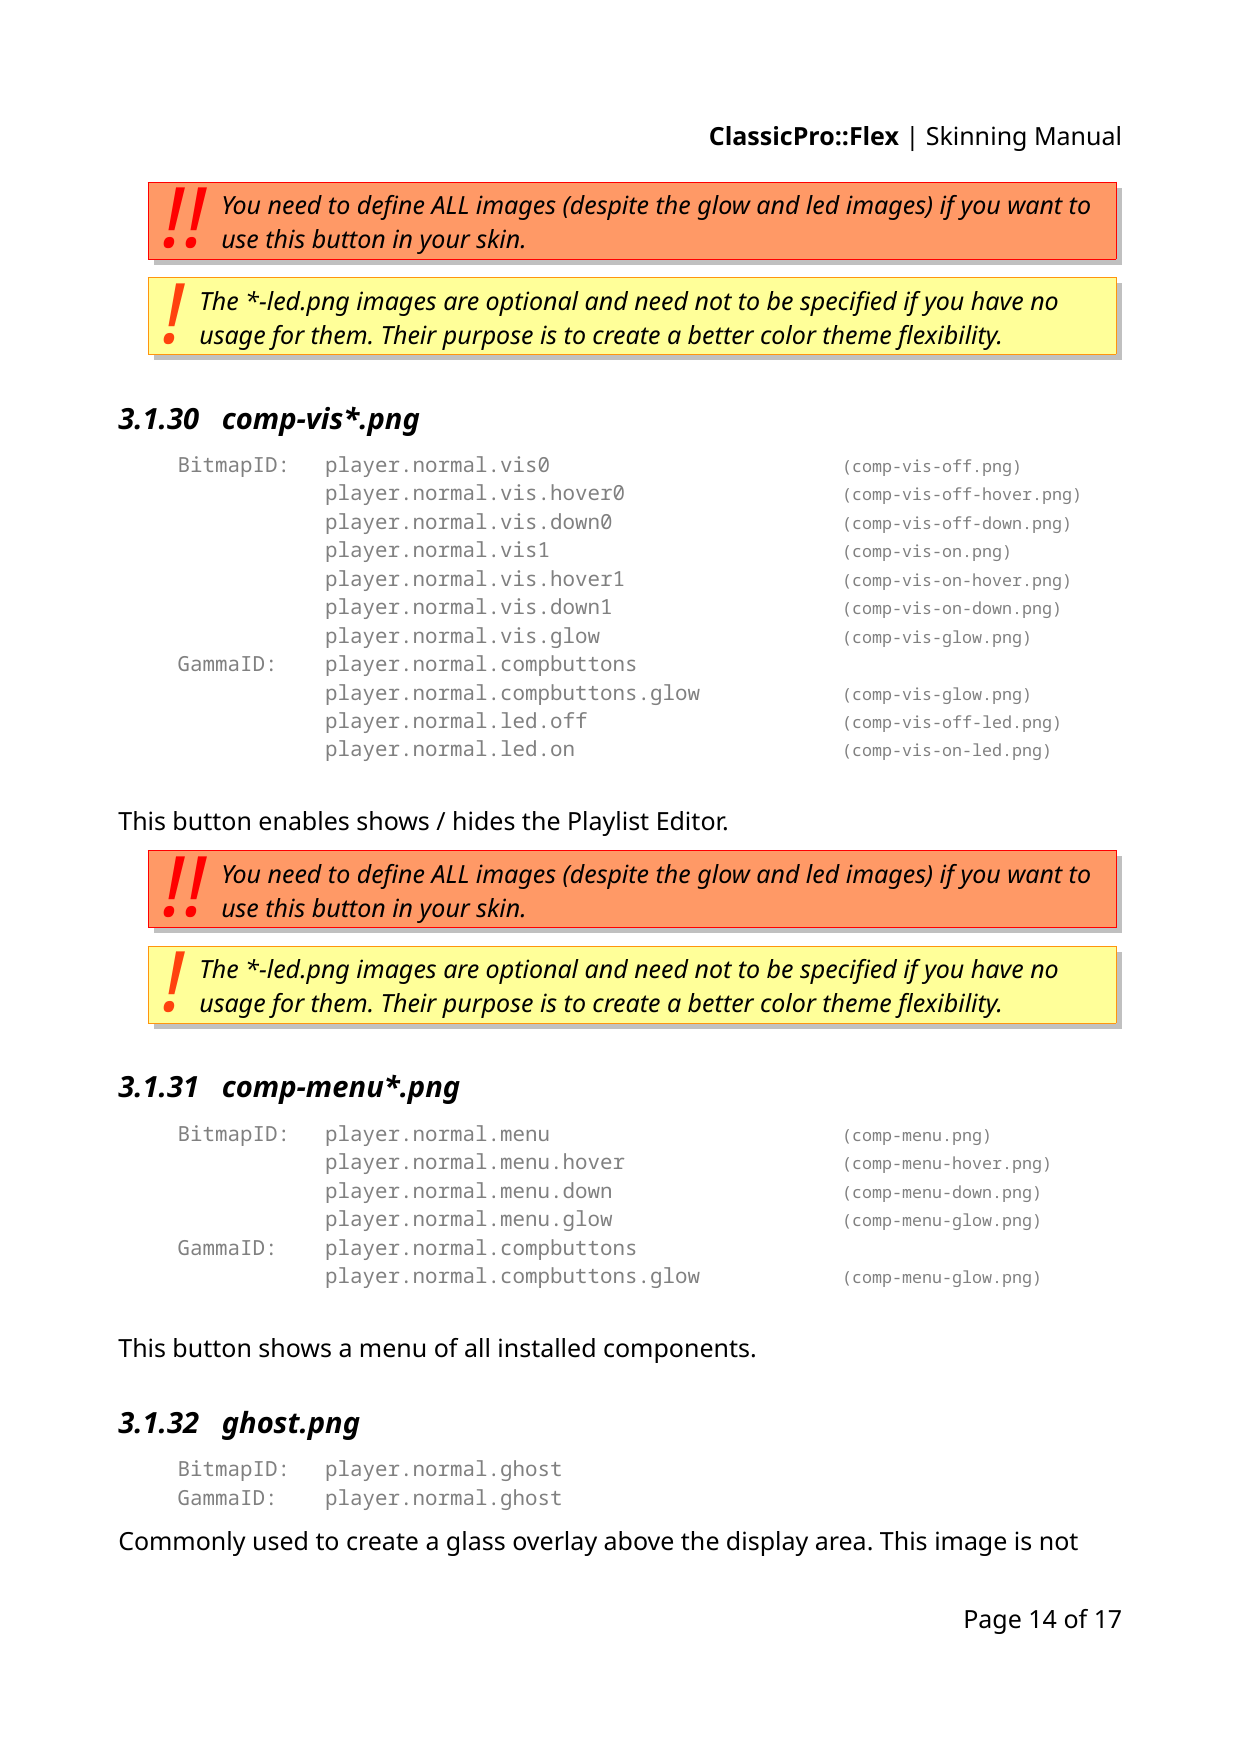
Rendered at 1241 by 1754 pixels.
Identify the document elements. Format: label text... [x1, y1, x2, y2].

text !!You need to define ALL images (despite the glow and led images) if you want to use this button in your skin. [149, 183, 1116, 259]
text BitmapID: player.normal.vis0 (comp-vis-off.png) player.normal.vis.hover0 (comp-vis-off-hover.png) player.normal.vis.down0 (comp-vis-off-down.png) player.normal.vis1 (comp-vis-on.png) player.normal.vis.hover1 (comp-vis-on-hover.png) player.normal.vis.down1 (comp-vis-on-down.png) player.normal.vis.glow (comp-vis-glow.png) GammaID: player.normal.compbuttons player.normal.compbuttons.glow (comp-vis-glow.png) player.normal.led.off (comp-vis-off-led.png) player.normal.led.on (comp-vis-on-led.png) [177, 450, 1122, 791]
text Commonly used to create a glass overlay above the display area. This image is not [118, 1523, 1122, 1558]
subtitle ghost.png [118, 1402, 1122, 1442]
subtitle comp-menu*.png [118, 1067, 1122, 1106]
subtitle comp-vis*.png [118, 398, 1122, 438]
text BitmapID: player.normal.menu (comp-menu.png) player.normal.menu.hover (comp-menu-hover.png) player.normal.menu.down (comp-menu-down.png) player.normal.menu.glow (comp-menu-glow.png) GammaID: player.normal.compbuttons player.normal.compbuttons.glow (comp-menu-glow.png) [177, 1119, 1122, 1318]
text !!You need to define ALL images (despite the glow and led images) if you want to use this button in your skin. [149, 851, 1116, 927]
text BitmapID: player.normal.ghost GammaID: player.normal.ghost [177, 1454, 1122, 1511]
text This button enables shows / hides the Playlist Editor. [118, 804, 1122, 838]
text !The *-led.png images are optional and need not to be specified if you have no usage for them. Their purpose is to create a better color theme flexibility. [149, 278, 1116, 354]
text !The *-led.png images are optional and need not to be specified if you have no usage for them. Their purpose is to create a better color theme flexibility. [149, 947, 1116, 1023]
text This button shows a menu of all installed components. [118, 1330, 1122, 1364]
